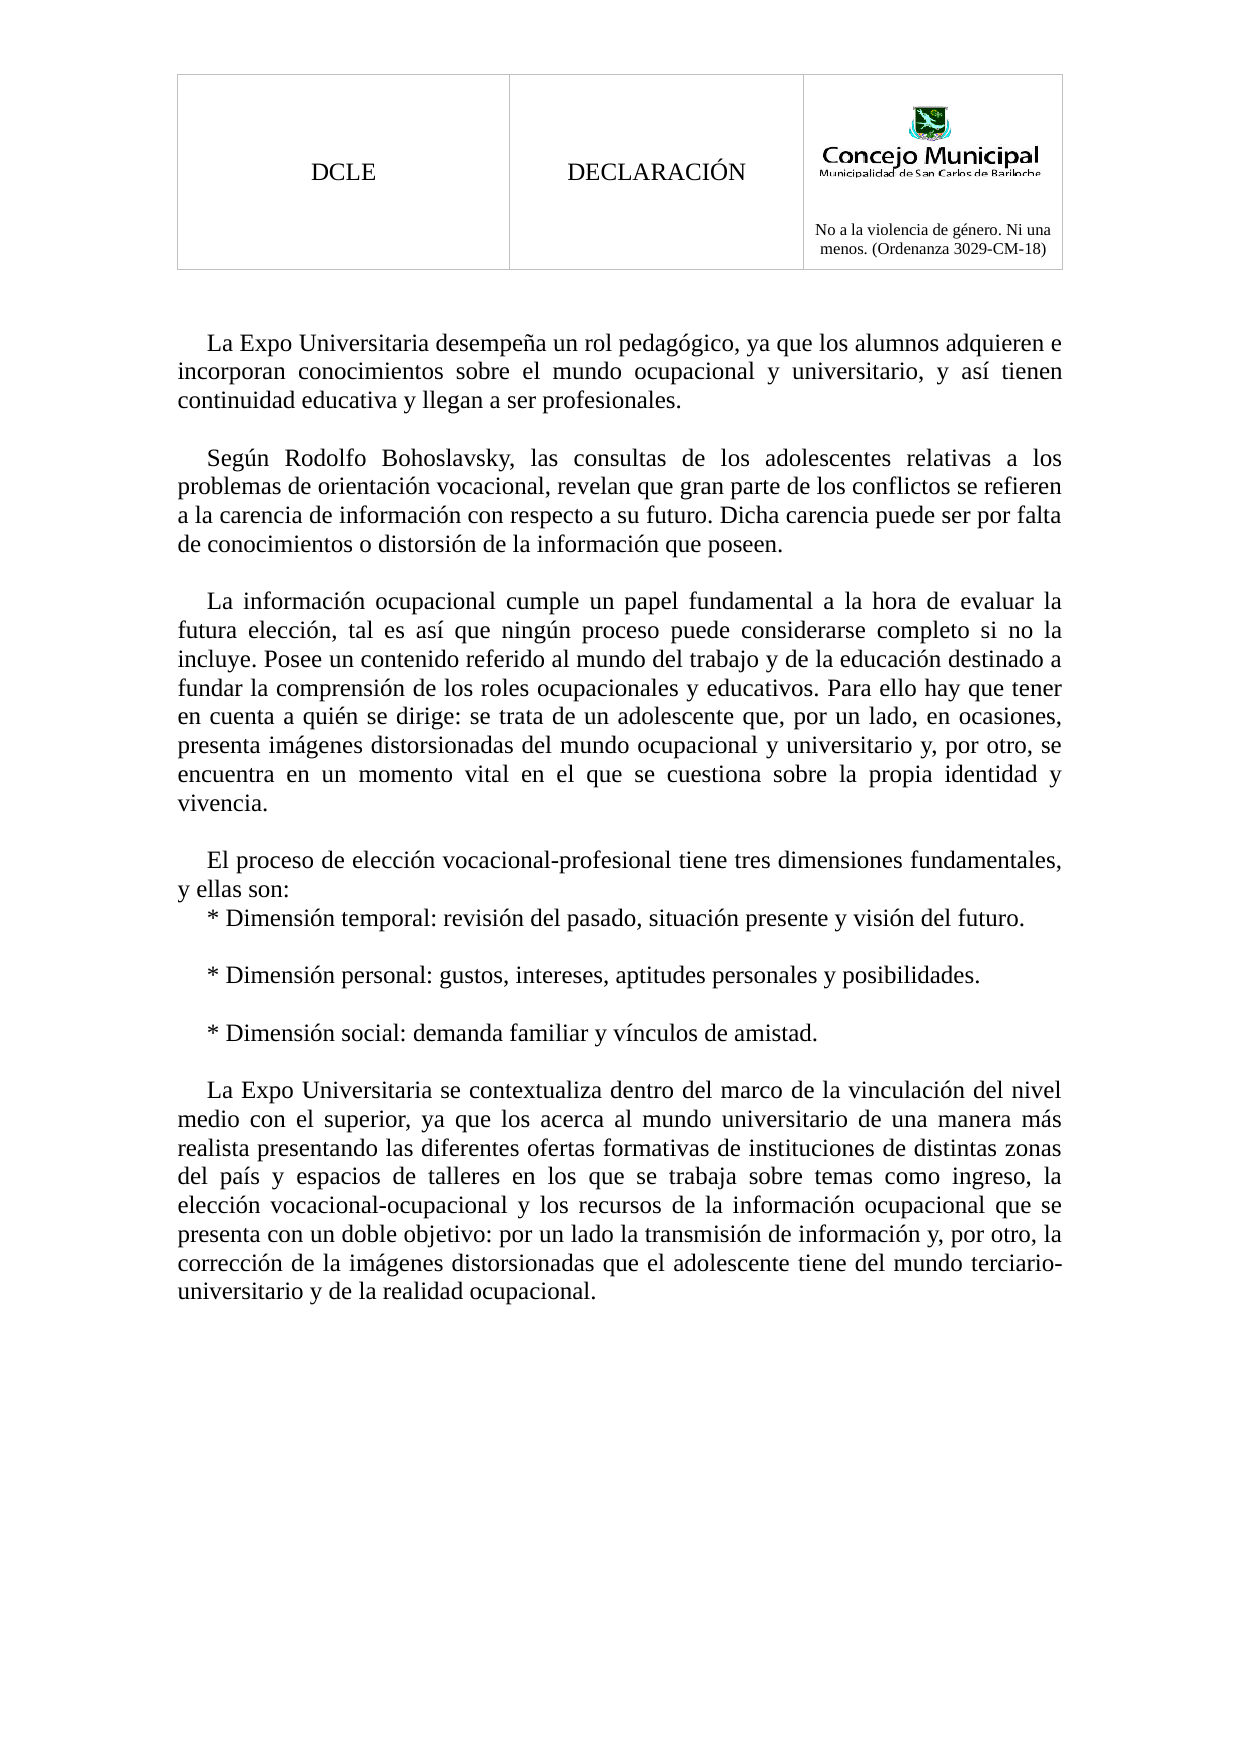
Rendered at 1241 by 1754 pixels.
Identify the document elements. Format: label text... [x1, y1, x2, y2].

text La información ocupacional cumple un papel fundamental a la hora de evaluar la futura elección, tal es así que ningún proceso puede considerarse completo si no la incluye. Posee un contenido referido al mundo del trabajo y de la educación destinado a fundar la comprensión de los roles ocupacionales y educativos. Para ello hay que tener en cuenta a quién se dirige: se trata de un adolescente que, por un lado, en ocasiones, presenta imágenes distorsionadas del mundo ocupacional y universitario y, por otro, se encuentra en un momento vital en el que se cuestiona sobre la propia identidad y vivencia. [177, 586, 1063, 816]
text La Expo Universitaria desempeña un rol pedagógico, ya que los alumnos adquieren e incorporan conocimientos sobre el mundo ocupacional y universitario, y así tienen continuidad educativa y llegan a ser profesionales. [177, 328, 1063, 414]
text El proceso de elección vocacional-profesional tiene tres dimensiones fundamentales, y ellas son: [177, 845, 1063, 903]
text La Expo Universitaria se contextualiza dentro del marco de la vinculación del nivel medio con el superior, ya que los acerca al mundo universitario de una manera más realista presentando las diferentes ofertas formativas de instituciones de distintas zonas del país y espacios de talleres en los que se trabaja sobre temas como ingreso, la elección vocacional-ocupacional y los recursos de la información ocupacional que se presenta con un doble objetivo: por un lado la transmisión de información y, por otro, la corrección de la imágenes distorsionadas que el adolescente tiene del mundo terciario-universitario y de la realidad ocupacional. [177, 1075, 1063, 1305]
text * Dimensión temporal: revisión del pasado, situación presente y visión del futuro. [177, 903, 1063, 931]
text * Dimensión personal: gustos, intereses, aptitudes personales y posibilidades. [177, 960, 1063, 989]
text * Dimensión social: demanda familiar y vínculos de amistad. [177, 1018, 1063, 1046]
text Según Rodolfo Bohoslavsky, las consultas de los adolescentes relativas a los problemas de orientación vocacional, revelan que gran parte de los conflictos se refieren a la carencia de información con respecto a su futuro. Dicha carencia puede ser por falta de conocimientos o distorsión de la información que poseen. [177, 443, 1063, 558]
